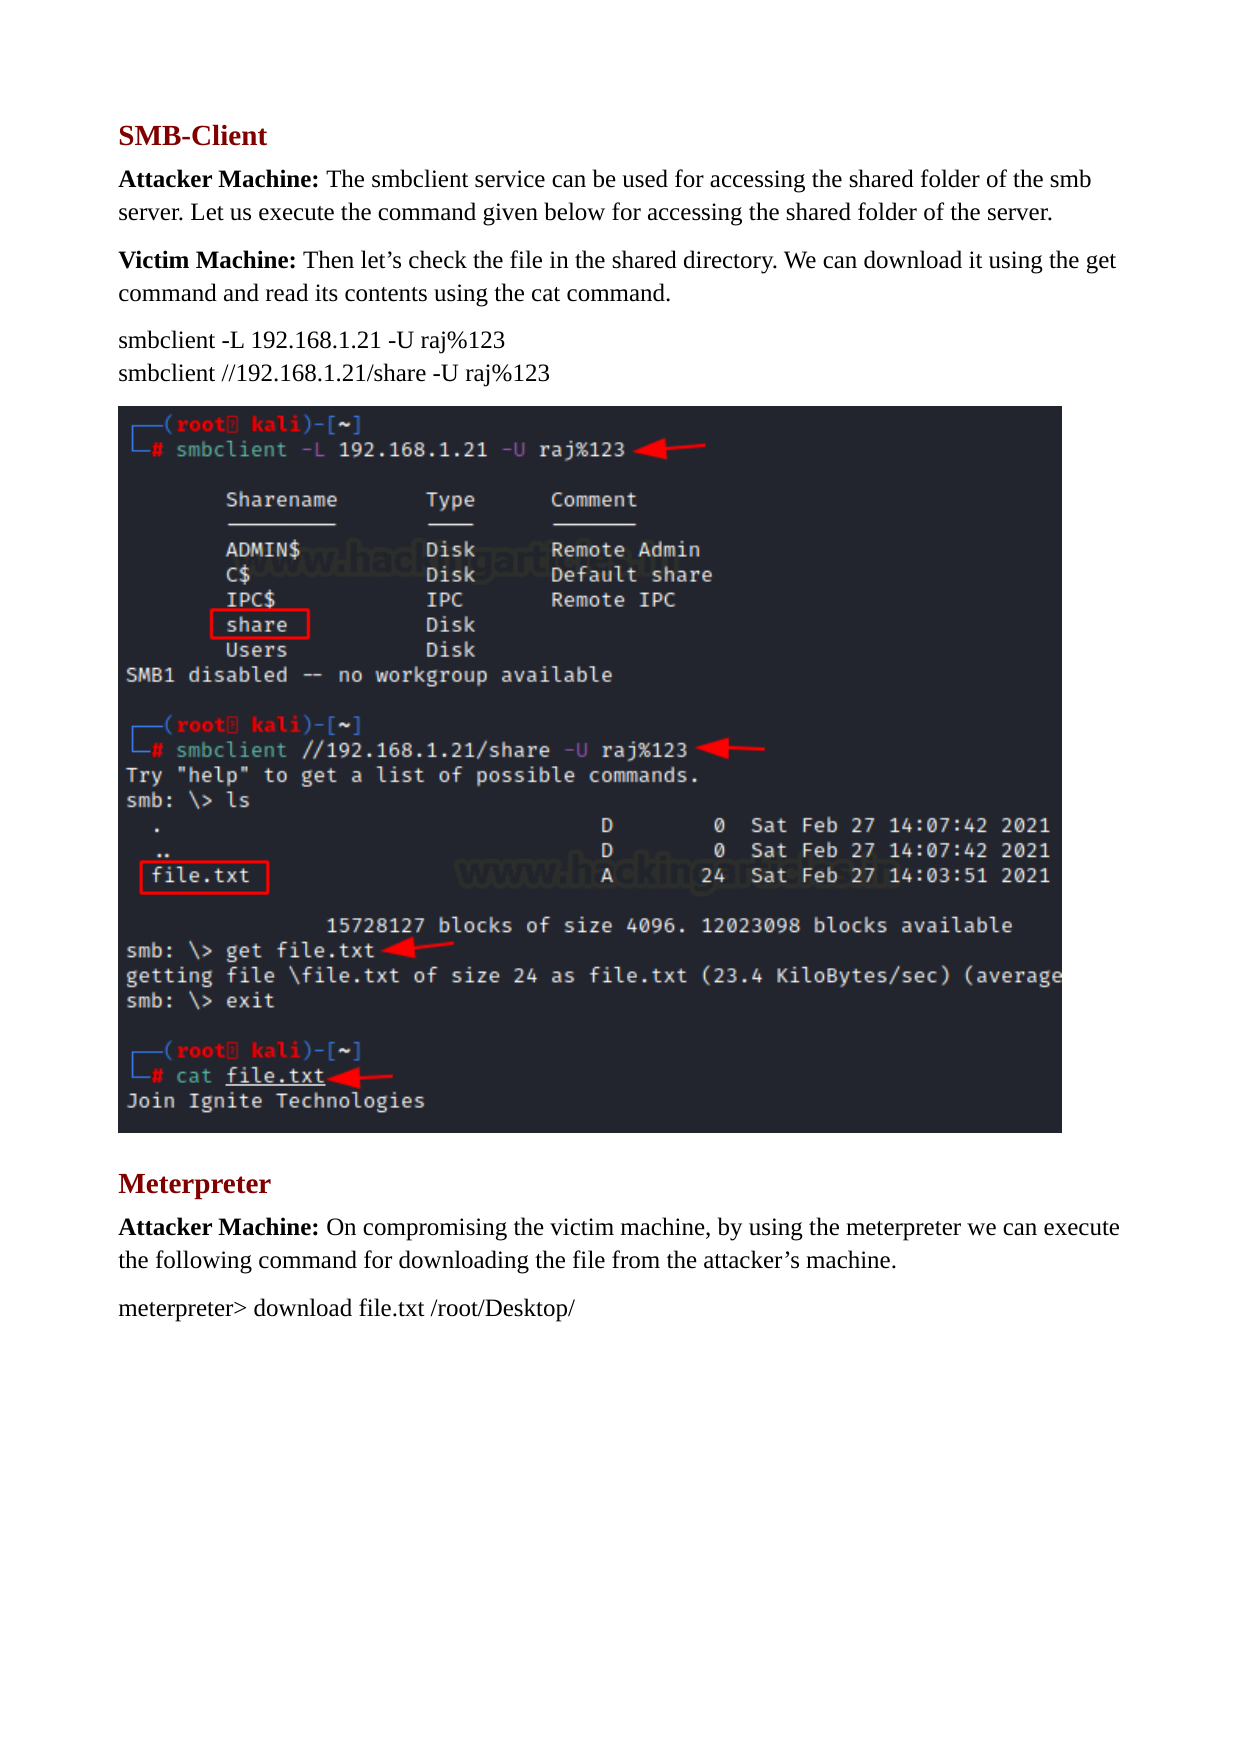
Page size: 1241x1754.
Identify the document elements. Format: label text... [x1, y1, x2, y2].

text smbclient //192.168.1.21/share -U raj%123 [118, 358, 1122, 387]
subtitle SMB-Client [118, 118, 1122, 152]
text Victim Machine: Then let’s check the file in the shared directory. We can download it using the get command and read its contents using the cat command. [118, 245, 1122, 307]
text Attacker Machine: On compromising the victim machine, by using the meterpreter we can execute the following command for downloading the file from the attacker’s machine. [118, 1212, 1122, 1274]
subtitle Meterpreter [118, 1166, 1122, 1199]
text meterpreter> download file.txt /root/Desktop/ [118, 1293, 1122, 1321]
picture [118, 406, 1062, 1133]
text Attacker Machine: The smbclient service can be used for accessing the shared folder of the smb server. Let us execute the command given below for accessing the shared folder of the server. [118, 164, 1122, 226]
text smbclient -L 192.168.1.21 -U raj%123 [118, 325, 1122, 354]
